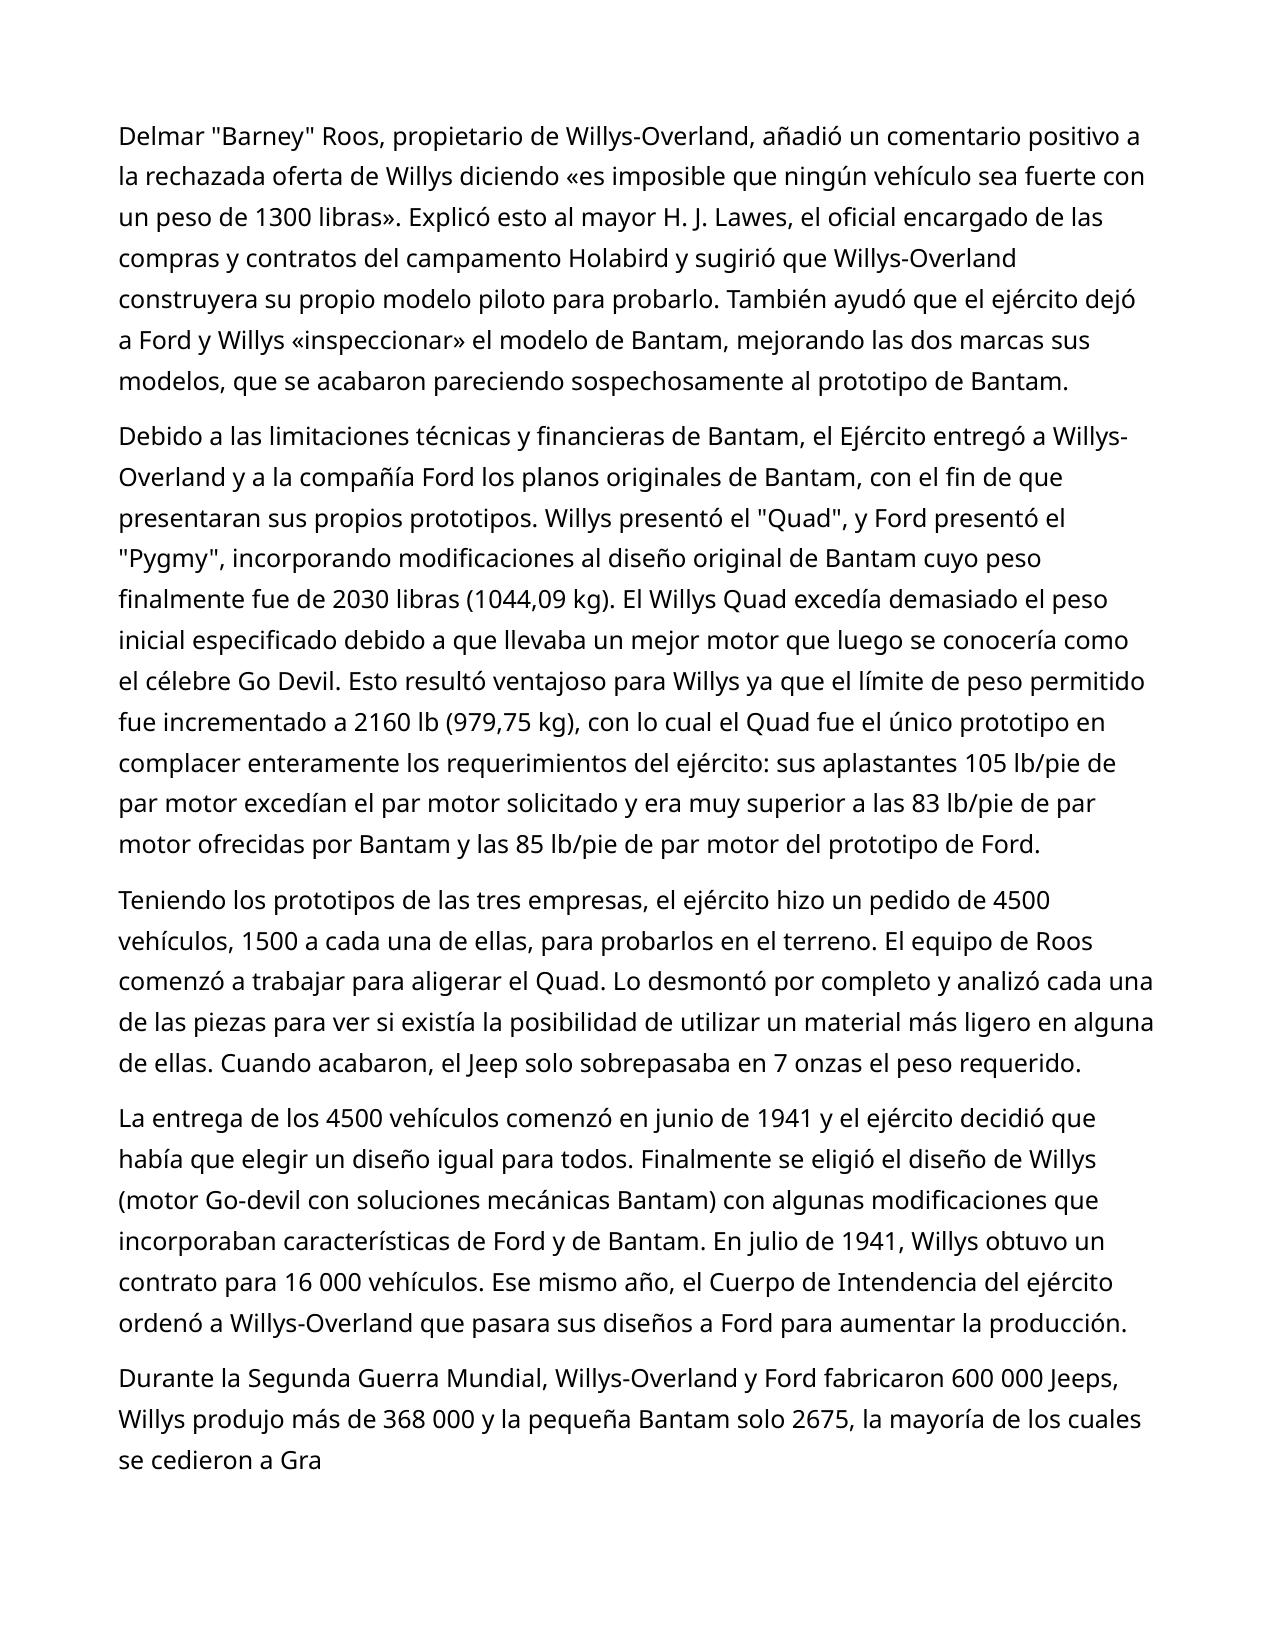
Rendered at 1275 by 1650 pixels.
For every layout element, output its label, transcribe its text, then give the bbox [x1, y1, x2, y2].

text Debido a las limitaciones técnicas y financieras de Bantam, el Ejército entregó a Willys-Overland y a la compañía Ford los planos originales de Bantam, con el fin de que presentaran sus propios prototipos. Willys presentó el "Quad", y Ford presentó el "Pygmy", incorporando modificaciones al diseño original de Bantam cuyo peso finalmente fue de 2030 libras (1044,09 kg). El Willys Quad excedía demasiado el peso inicial especificado debido a que llevaba un mejor motor que luego se conocería como el célebre Go Devil. Esto resultó ventajoso para Willys ya que el límite de peso permitido fue incrementado a 2160 lb (979,75 kg), con lo cual el Quad fue el único prototipo en complacer enteramente los requerimientos del ejército: sus aplastantes 105 lb/pie de par motor excedían el par motor solicitado y era muy superior a las 83 lb/pie de par motor ofrecidas por Bantam y las 85 lb/pie de par motor del prototipo de Ford. [118, 418, 1157, 861]
text Teniendo los prototipos de las tres empresas, el ejército hizo un pedido de 4500 vehículos, 1500 a cada una de ellas, para probarlos en el terreno. El equipo de Roos comenzó a trabajar para aligerar el Quad. Lo desmontó por completo y analizó cada una de las piezas para ver si existía la posibilidad de utilizar un material más ligero en alguna de ellas. Cuando acabaron, el Jeep solo sobrepasaba en 7 onzas el peso requerido. [118, 882, 1157, 1080]
text Durante la Segunda Guerra Mundial, Willys-Overland y Ford fabricaron 600 000 Jeeps, Willys produjo más de 368 000 y la pequeña Bantam solo 2675, la mayoría de los cuales se cedieron a Gra [118, 1361, 1157, 1476]
text La entrega de los 4500 vehículos comenzó en junio de 1941 y el ejército decidió que había que elegir un diseño igual para todos. Finalmente se eligió el diseño de Willys (motor Go-devil con soluciones mecánicas Bantam) con algunas modificaciones que incorporaban características de Ford y de Bantam. En julio de 1941, Willys obtuvo un contrato para 16 000 vehículos. Ese mismo año, el Cuerpo de Intendencia del ejército ordenó a Willys-Overland que pasara sus diseños a Ford para aumentar la producción. [118, 1101, 1157, 1339]
text Delmar "Barney" Roos, propietario de Willys-Overland, añadió un comentario positivo a la rechazada oferta de Willys diciendo «es imposible que ningún vehículo sea fuerte con un peso de 1300 libras». Explicó esto al mayor H. J. Lawes, el oficial encargado de las compras y contratos del campamento Holabird y sugirió que Willys-Overland construyera su propio modelo piloto para probarlo. También ayudó que el ejército dejó a Ford y Willys «inspeccionar» el modelo de Bantam, mejorando las dos marcas sus modelos, que se acabaron pareciendo sospechosamente al prototipo de Bantam. [118, 118, 1157, 397]
